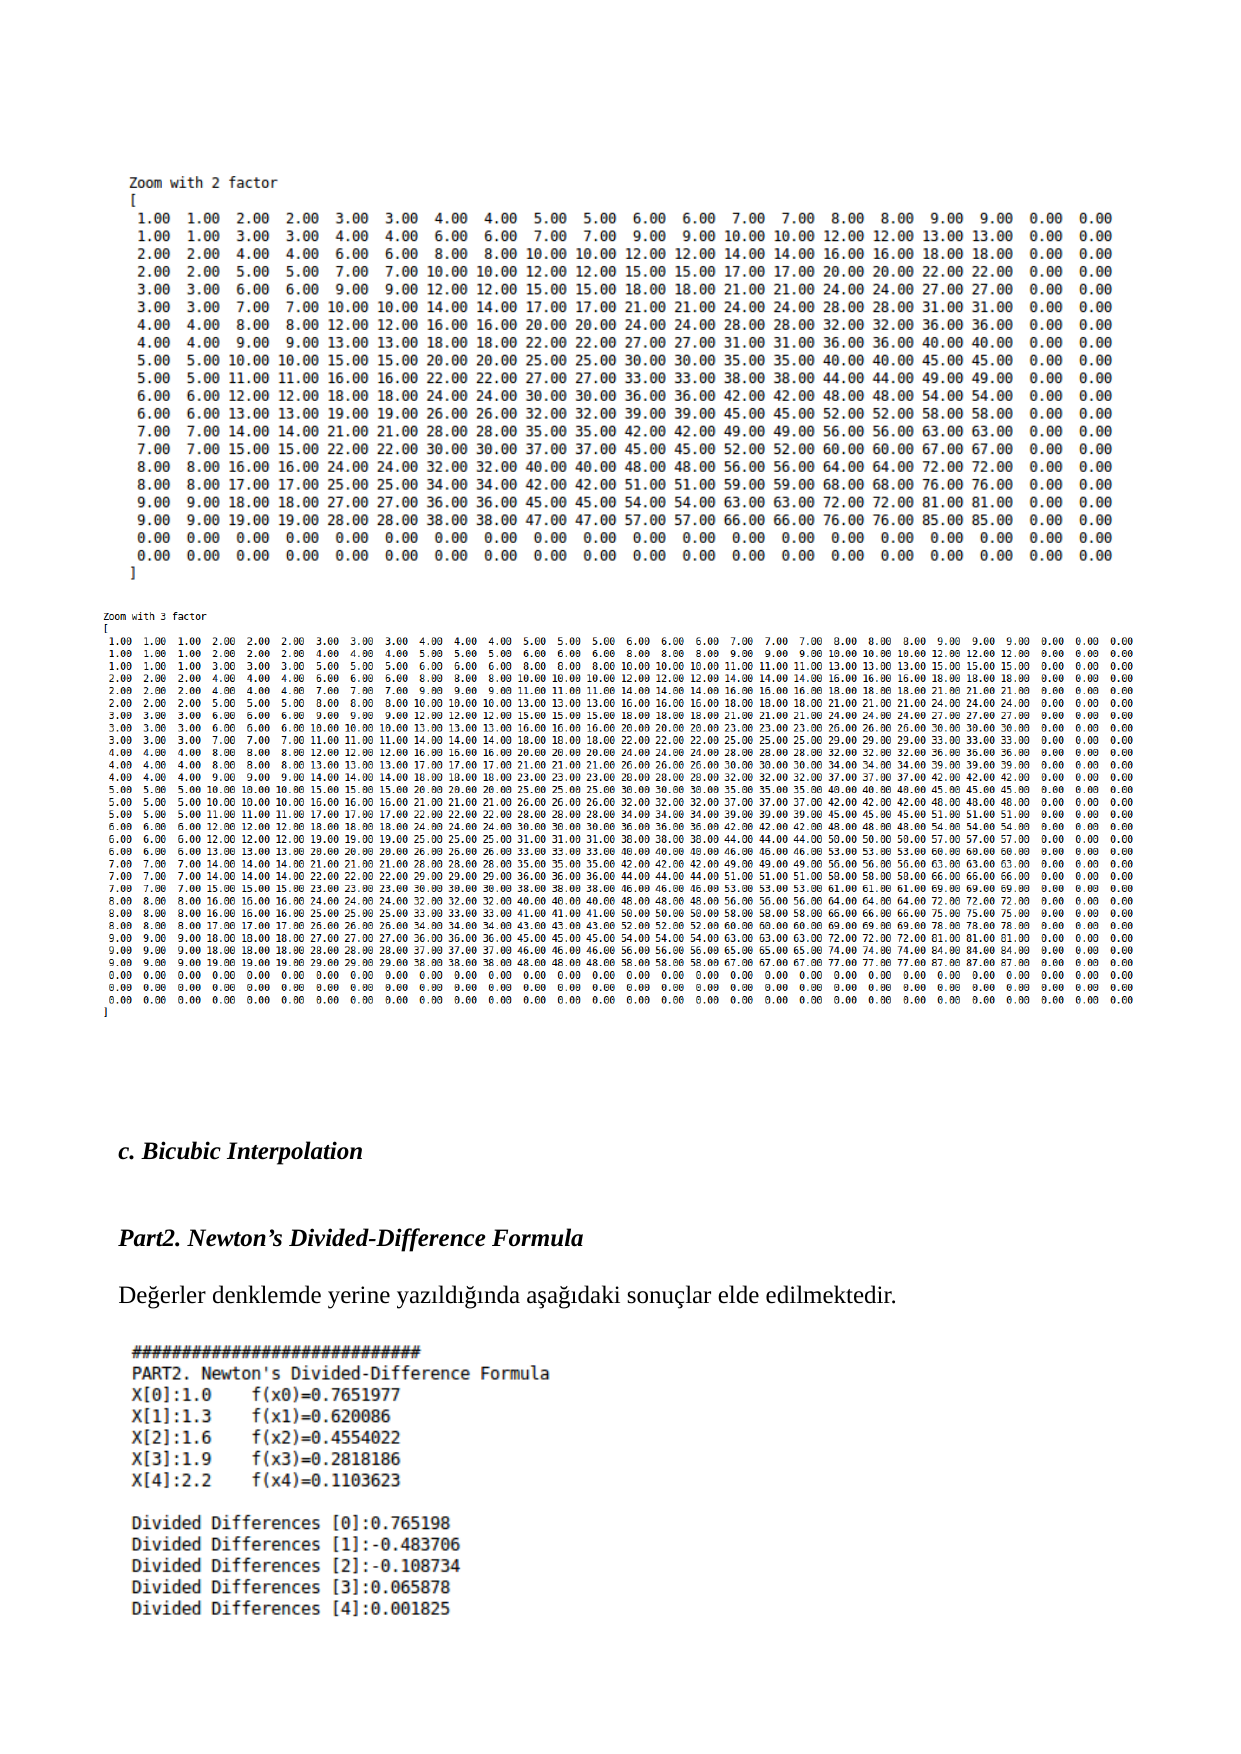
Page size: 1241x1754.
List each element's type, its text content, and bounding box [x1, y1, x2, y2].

text Değerler denklemde yerine yazıldığında aşağıdaki sonuçlar elde edilmektedir. [118, 1280, 1122, 1309]
text c. Bicubic Interpolation [118, 1136, 1122, 1165]
picture [100, 610, 1140, 1022]
picture [122, 1337, 618, 1632]
picture [123, 175, 1118, 582]
text Part2. Newton’s Divided-Difference Formula [118, 1223, 1122, 1251]
